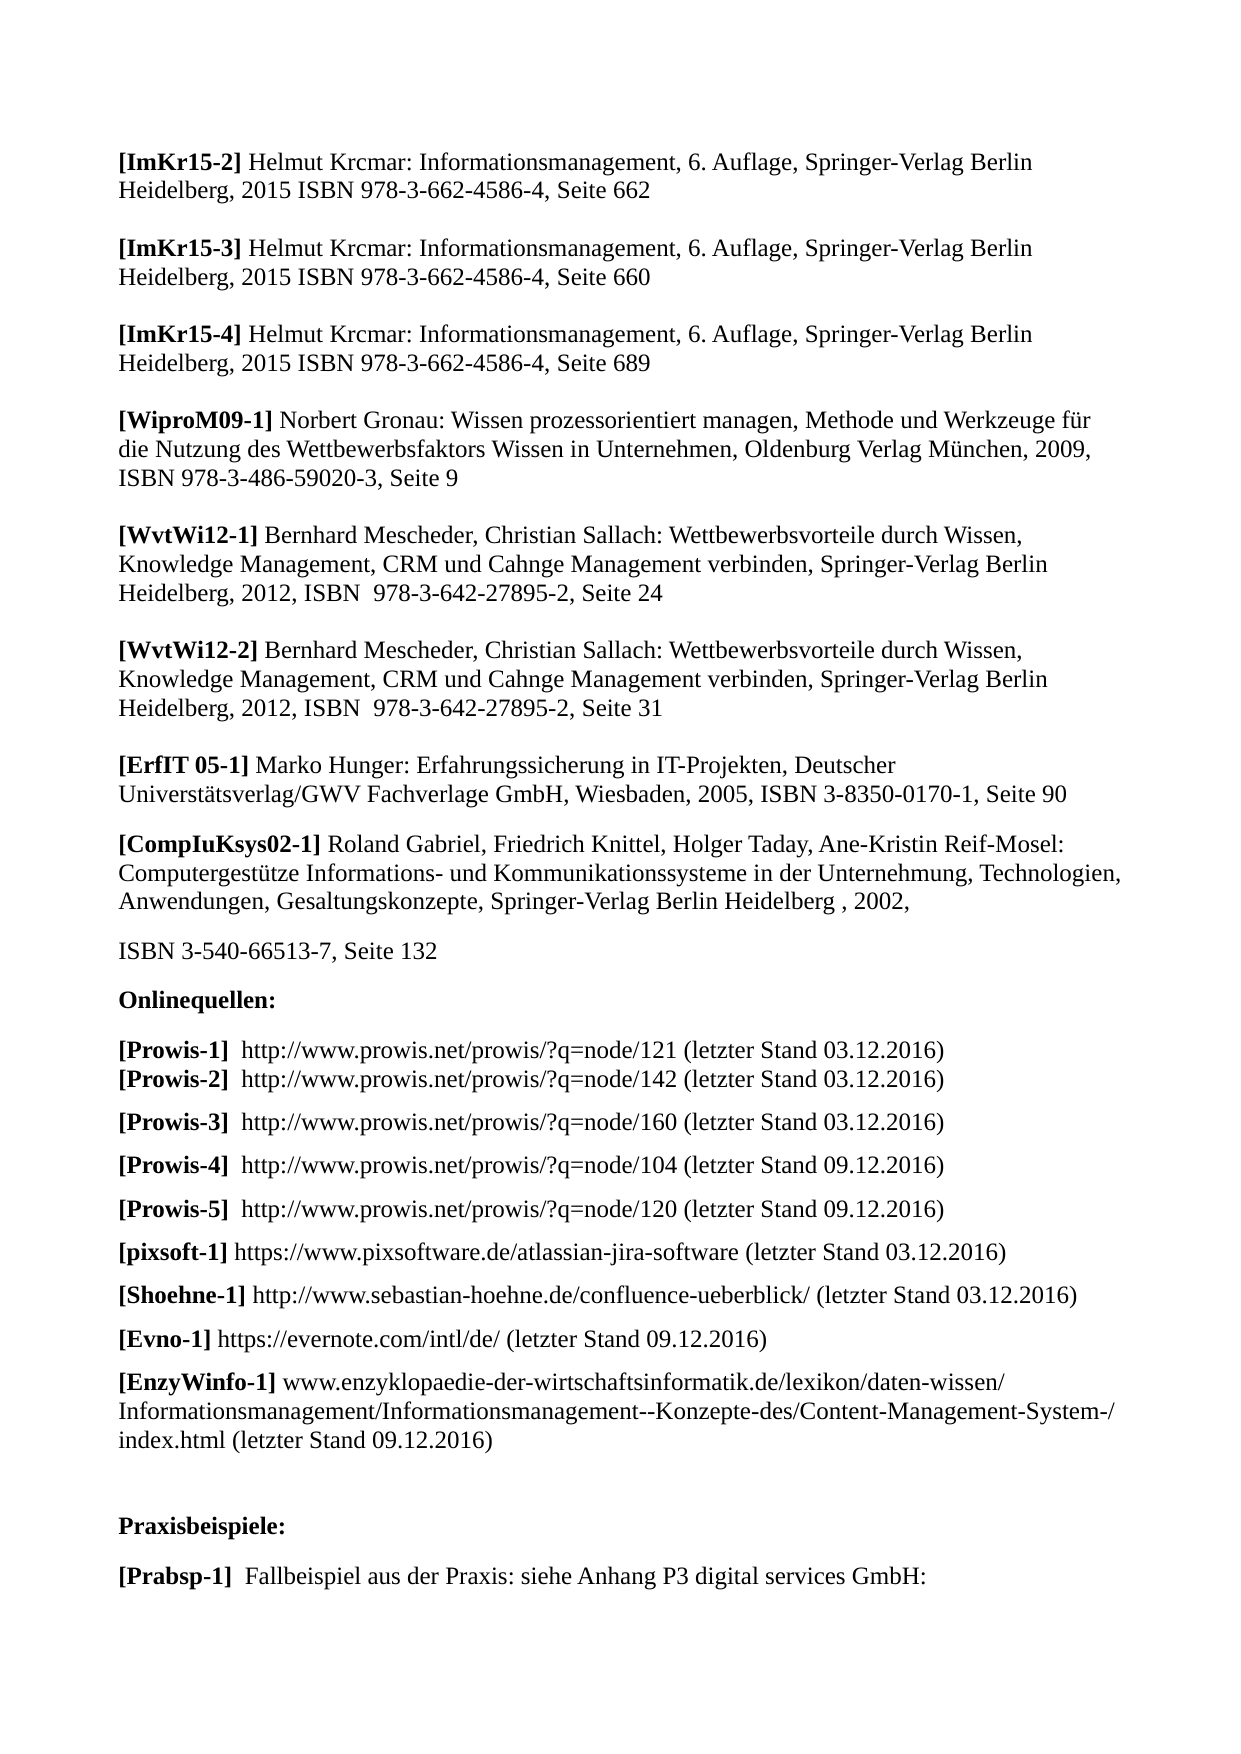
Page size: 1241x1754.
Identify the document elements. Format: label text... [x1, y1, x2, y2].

text ISBN 3-540-66513-7, Seite 132 [118, 936, 1122, 965]
text [WvtWi12-1] Bernhard Mescheder, Christian Sallach: Wettbewerbsvorteile durch Wissen, Knowledge Management, CRM und Cahnge Management verbinden, Springer-Verlag Berlin Heidelberg, 2012, ISBN 978-3-642-27895-2, Seite 24 [118, 521, 1122, 607]
text [Prowis-1] http://www.prowis.net/prowis/?q=node/121 (letzter Stand 03.12.2016) [118, 1035, 1122, 1064]
text [ImKr15-4] Helmut Krcmar: Informationsmanagement, 6. Auflage, Springer-Verlag Berlin Heidelberg, 2015 ISBN 978-3-662-4586-4, Seite 689 [118, 319, 1122, 377]
text [ErfIT 05-1] Marko Hunger: Erfahrungssicherung in IT-Projekten, Deutscher Universtätsverlag/GWV Fachverlage GmbH, Wiesbaden, 2005, ISBN 3-8350-0170-1, Seite 90 [118, 751, 1122, 808]
text [ImKr15-3] Helmut Krcmar: Informationsmanagement, 6. Auflage, Springer-Verlag Berlin Heidelberg, 2015 ISBN 978-3-662-4586-4, Seite 660 [118, 233, 1122, 291]
text Onlinequellen: [118, 986, 1122, 1014]
text [Prowis-5] http://www.prowis.net/prowis/?q=node/120 (letzter Stand 09.12.2016) [118, 1194, 1122, 1223]
text [Prowis-2] http://www.prowis.net/prowis/?q=node/142 (letzter Stand 03.12.2016) [118, 1064, 1122, 1093]
text [Prowis-3] http://www.prowis.net/prowis/?q=node/160 (letzter Stand 03.12.2016) [118, 1107, 1122, 1136]
text [pixsoft-1] https://www.pixsoftware.de/atlassian-jira-software (letzter Stand 03.12.2016) [118, 1237, 1122, 1266]
text [WvtWi12-2] Bernhard Mescheder, Christian Sallach: Wettbewerbsvorteile durch Wissen, Knowledge Management, CRM und Cahnge Management verbinden, Springer-Verlag Berlin Heidelberg, 2012, ISBN 978-3-642-27895-2, Seite 31 [118, 636, 1122, 722]
text [EnzyWinfo-1] www.enzyklopaedie-der-wirtschaftsinformatik.de/lexikon/daten-wissen/Informationsmanagement/Informationsmanagement--Konzepte-des/Content-Management-System-/index.html (letzter Stand 09.12.2016) [118, 1367, 1122, 1453]
text [WiproM09-1] Norbert Gronau: Wissen prozessorientiert managen, Methode und Werkzeuge für die Nutzung des Wettbewerbsfaktors Wissen in Unternehmen, Oldenburg Verlag München, 2009, ISBN 978-3-486-59020-3, Seite 9 [118, 406, 1122, 492]
text [CompIuKsys02-1] Roland Gabriel, Friedrich Knittel, Holger Taday, Ane-Kristin Reif-Mosel: Computergestütze Informations- und Kommunikationssysteme in der Unternehmung, Technologien, Anwendungen, Gesaltungskonzepte, Springer-Verlag Berlin Heidelberg , 2002, [118, 829, 1122, 915]
text [Shoehne-1] http://www.sebastian-hoehne.de/confluence-ueberblick/ (letzter Stand 03.12.2016) [118, 1281, 1122, 1309]
text [ImKr15-2] Helmut Krcmar: Informationsmanagement, 6. Auflage, Springer-Verlag Berlin Heidelberg, 2015 ISBN 978-3-662-4586-4, Seite 662 [118, 147, 1122, 204]
text [Evno-1] https://evernote.com/intl/de/ (letzter Stand 09.12.2016) [118, 1324, 1122, 1353]
text Praxisbeispiele: [118, 1511, 1122, 1540]
text [Prowis-4] http://www.prowis.net/prowis/?q=node/104 (letzter Stand 09.12.2016) [118, 1151, 1122, 1179]
text [Prabsp-1] Fallbeispiel aus der Praxis: siehe Anhang P3 digital services GmbH: [118, 1561, 1122, 1590]
